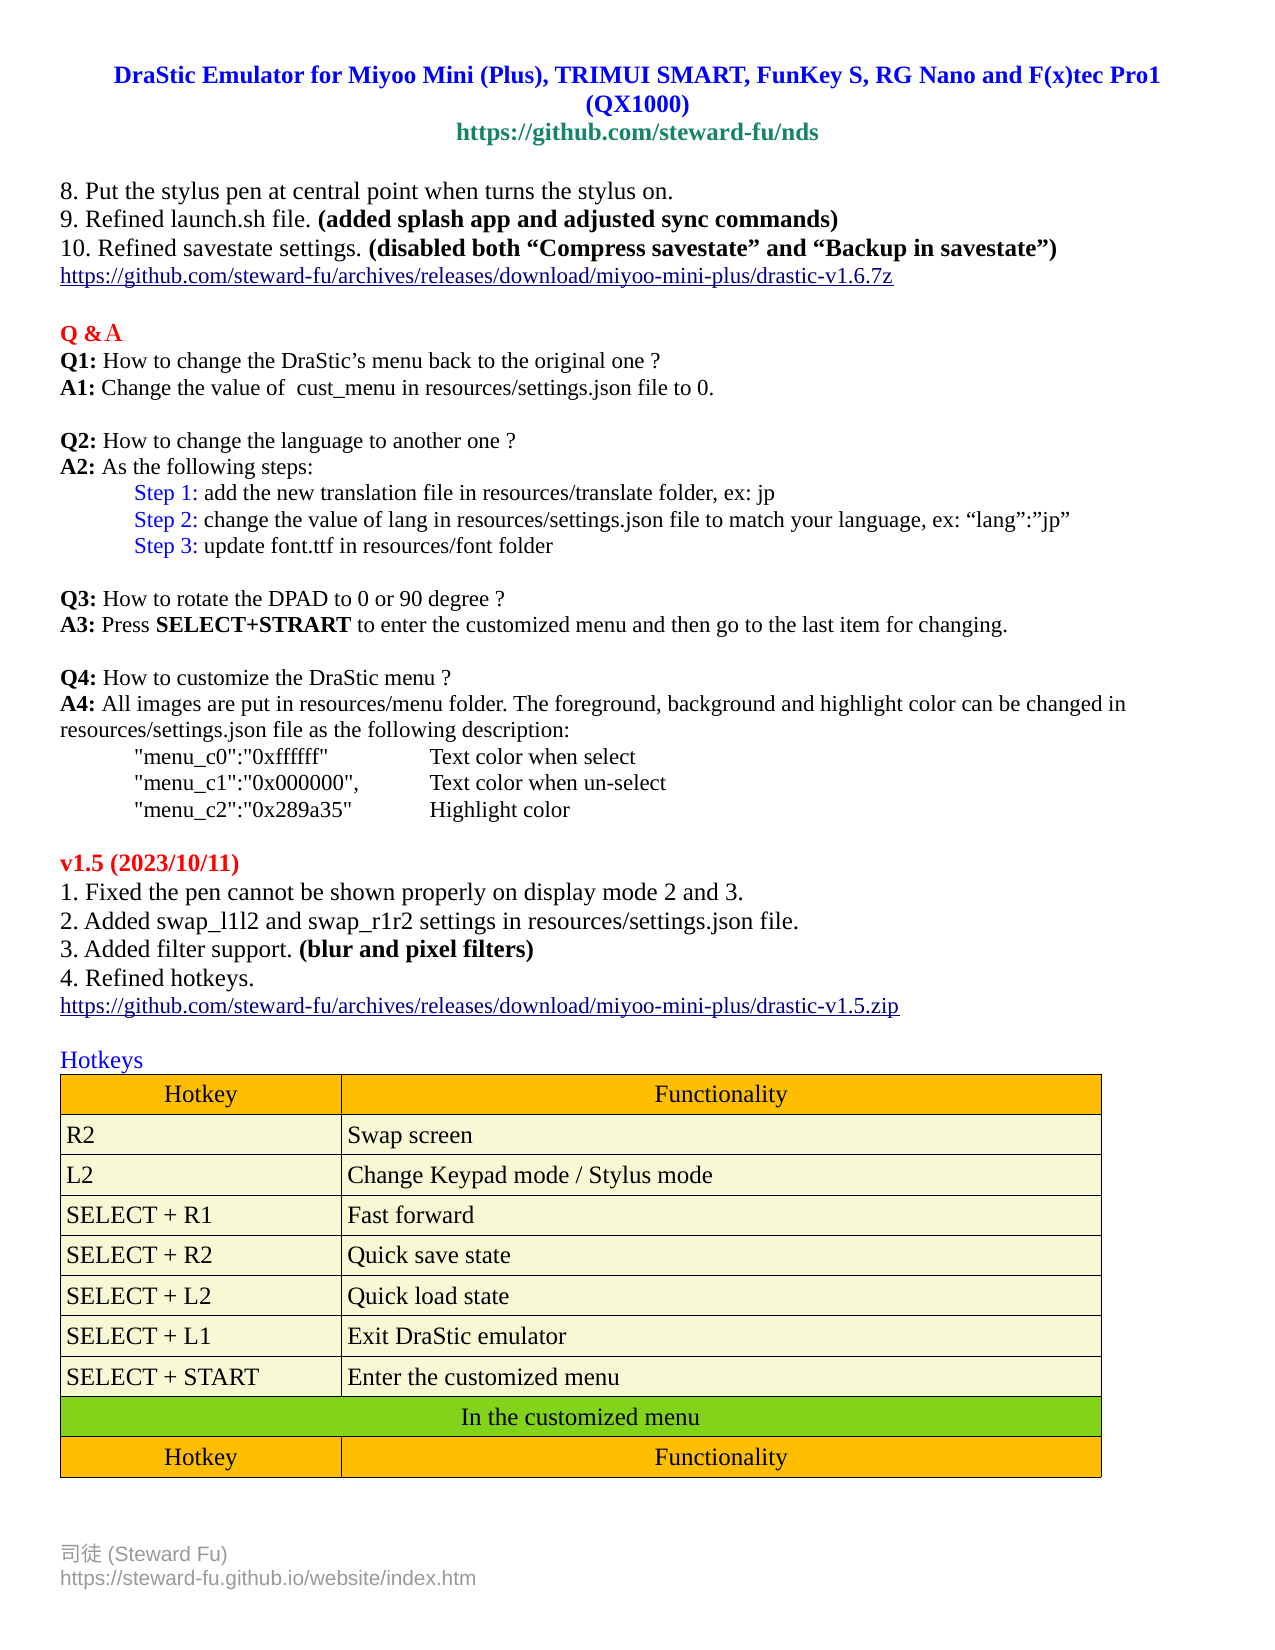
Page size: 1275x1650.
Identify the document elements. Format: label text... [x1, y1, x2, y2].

text v1.5 (2023/10/11) [60, 848, 1215, 877]
text Q2: How to change the language to another one ? [60, 427, 1215, 453]
table_cell Quick load state [342, 1276, 1101, 1315]
text 1. Fixed the pen cannot be shown properly on display mode 2 and 3. [60, 877, 1215, 906]
table_cell Change Keypad mode / Stylus mode [342, 1155, 1101, 1194]
text 4. Refined hotkeys. [60, 963, 1215, 992]
table_cell SELECT + R2 [61, 1236, 341, 1275]
table_cell Fast forward [342, 1196, 1101, 1235]
text Q4: How to customize the DraStic menu ? [60, 664, 1215, 690]
text https://github.com/steward-fu/archives/releases/download/miyoo-mini-plus/drastic-v1.5.zip [60, 992, 1215, 1018]
table_cell SELECT + L2 [61, 1276, 341, 1315]
table_cell Functionality [342, 1437, 1101, 1477]
table_header Functionality [342, 1075, 1101, 1114]
text Q1: How to change the DraStic’s menu back to the original one ? [60, 348, 1215, 374]
table_cell Enter the customized menu [342, 1357, 1101, 1396]
text Step 3: update font.ttf in resources/font folder [134, 532, 1215, 558]
text "menu_c1":"0x000000", Text color when un-select [134, 769, 1215, 796]
text Q3: How to rotate the DPAD to 0 or 90 degree ? [60, 585, 1215, 611]
table_cell Exit DraStic emulator [342, 1316, 1101, 1356]
text A4: All images are put in resources/menu folder. The foreground, background and highlight color can be changed in resources/settings.json file as the following description: [60, 690, 1215, 743]
text Hotkeys [60, 1045, 1215, 1073]
table_cell SELECT + R1 [61, 1196, 341, 1235]
table_cell Hotkey [61, 1437, 341, 1477]
table_cell SELECT + L1 [61, 1316, 341, 1356]
text 2. Added swap_l1l2 and swap_r1r2 settings in resources/settings.json file. [60, 906, 1215, 934]
text https://github.com/steward-fu/archives/releases/download/miyoo-mini-plus/drastic-v1.6.7z [60, 262, 1215, 288]
text "menu_c0":"0xffffff" Text color when select [134, 743, 1215, 769]
text Step 1: add the new translation file in resources/translate folder, ex: jp [134, 479, 1215, 506]
table_cell R2 [61, 1115, 341, 1154]
table_cell L2 [61, 1155, 341, 1194]
text Q &Ａ [60, 315, 1215, 348]
text Step 2: change the value of lang in resources/settings.json file to match your language, ex: “lang”:”jp” [134, 506, 1215, 532]
text 3. Added filter support. (blur and pixel filters) [60, 934, 1215, 963]
table_cell Quick save state [342, 1236, 1101, 1275]
text A1: Change the value of cust_menu in resources/settings.json file to 0. [60, 374, 1215, 400]
table_cell Swap screen [342, 1115, 1101, 1154]
text "menu_c2":"0x289a35" Highlight color [134, 796, 1215, 822]
table_cell SELECT + START [61, 1357, 341, 1396]
table_cell In the customized menu [61, 1397, 1101, 1436]
text 10. Refined savestate settings. (disabled both “Compress savestate” and “Backup in savestate”) [60, 233, 1215, 262]
text A2: As the following steps: [60, 453, 1215, 479]
text 9. Refined launch.sh file. (added splash app and adjusted sync commands) [60, 204, 1215, 233]
text 8. Put the stylus pen at central point when turns the stylus on. [60, 176, 1215, 204]
table_header Hotkey [61, 1075, 341, 1114]
text A3: Press SELECT+STRART to enter the customized menu and then go to the last item for changing. [60, 611, 1215, 637]
